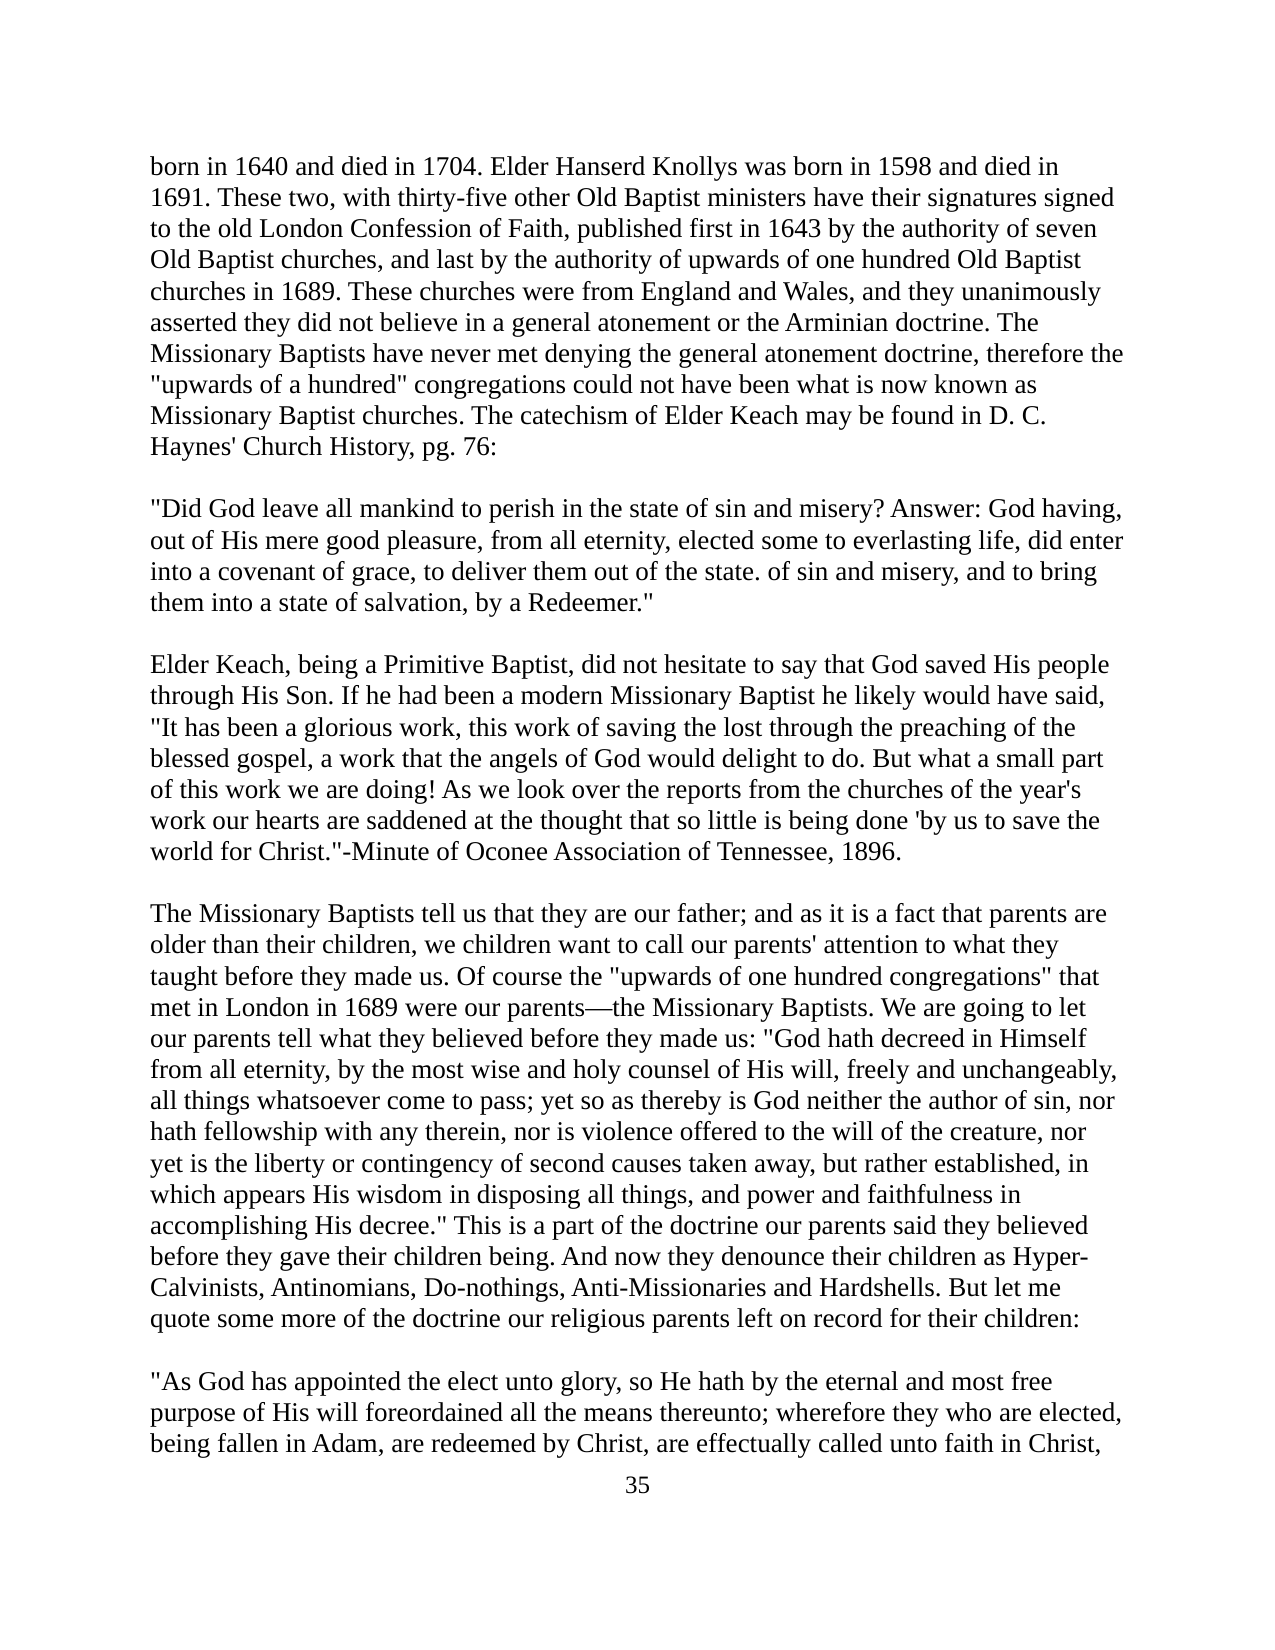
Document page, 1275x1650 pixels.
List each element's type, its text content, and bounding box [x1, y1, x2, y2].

text born in 1640 and died in 1704. Elder Hanserd Knollys was born in 1598 and died in 1691. These two, with thirty-five other Old Baptist ministers have their signatures signed to the old London Confession of Faith, published first in 1643 by the authority of seven Old Baptist churches, and last by the authority of upwards of one hundred Old Baptist churches in 1689. These churches were from England and Wales, and they unanimously asserted they did not believe in a general atonement or the Arminian doctrine. The Missionary Baptists have never met denying the general atonement doctrine, therefore the "upwards of a hundred" congregations could not have been what is now known as Missionary Baptist churches. The catechism of Elder Keach may be found in D. C. Haynes' Church History, pg. 76: [150, 150, 1125, 461]
text "Did God leave all mankind to perish in the state of sin and misery? Answer: God having, out of His mere good pleasure, from all eternity, elected some to everlasting life, did enter into a covenant of grace, to deliver them out of the state. of sin and misery, and to bring them into a state of salvation, by a Redeemer." [150, 493, 1125, 617]
text Elder Keach, being a Primitive Baptist, did not hesitate to say that God saved His people through His Son. If he had been a modern Missionary Baptist he likely would have said, "It has been a glorious work, this work of saving the lost through the preaching of the blessed gospel, a work that the angels of God would delight to do. But what a small part of this work we are doing! As we look over the reports from the churches of the year's work our hearts are saddened at the thought that so little is being done 'by us to save the world for Christ."-Minute of Oconee Association of Tennessee, 1896. [150, 648, 1125, 866]
text The Missionary Baptists tell us that they are our father; and as it is a fact that parents are older than their children, we children want to call our parents' attention to what they taught before they made us. Of course the "upwards of one hundred congregations" that met in London in 1689 were our parents—the Missionary Baptists. We are going to let our parents tell what they believed before they made us: "God hath decreed in Himself from all eternity, by the most wise and holy counsel of His will, freely and unchangeably, all things whatsoever come to pass; yet so as thereby is God neither the author of sin, nor hath fellowship with any therein, nor is violence offered to the will of the creature, nor yet is the liberty or contingency of second causes taken away, but rather established, in which appears His wisdom in disposing all things, and power and faithfulness in accomplishing His decree." This is a part of the doctrine our parents said they believed before they gave their children being. And now they denounce their children as Hyper- Calvinists, Antinomians, Do-nothings, Anti-Missionaries and Hardshells. But let me quote some more of the doctrine our religious parents left on record for their children: [150, 897, 1125, 1333]
text "As God has appointed the elect unto glory, so He hath by the eternal and most free purpose of His will foreordained all the means thereunto; wherefore they who are elected, being fallen in Adam, are redeemed by Christ, are effectually called unto faith in Christ, [150, 1365, 1125, 1458]
